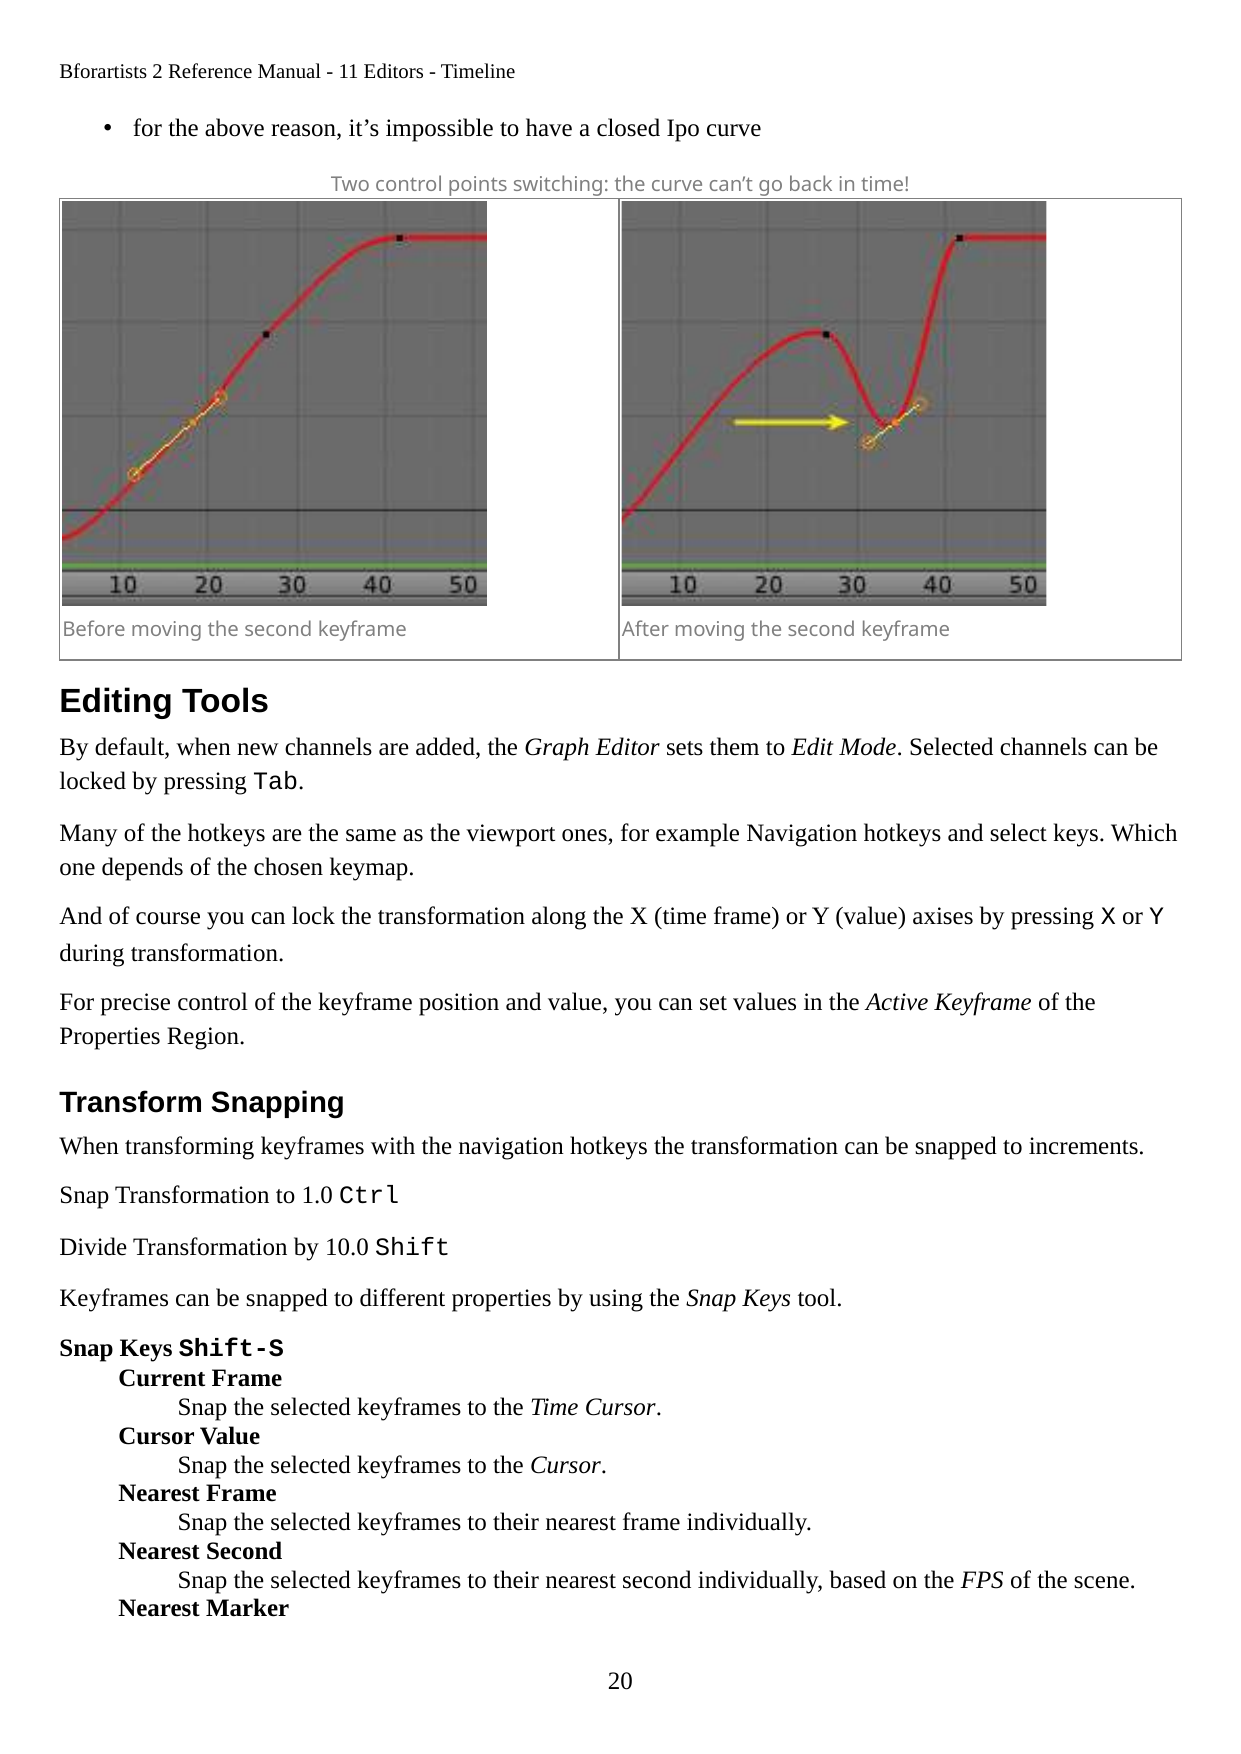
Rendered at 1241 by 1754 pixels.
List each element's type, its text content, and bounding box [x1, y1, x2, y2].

text Keyframes can be snapped to different properties by using the Snap Keys tool. [59, 1283, 1181, 1312]
text Divide Transformation by 10.0 Shift [59, 1232, 1181, 1263]
text And of course you can lock the transformation along the X (time frame) or Y (value) axises by pressing X or Y during transformation. [59, 901, 1181, 967]
subtitle Snap Keys Shift-S [59, 1333, 1181, 1363]
text For precise control of the keyframe position and value, you can set values in the Active Keyframe of the Properties Region. [59, 987, 1181, 1050]
picture [621, 201, 1047, 606]
list Snap the selected keyframes to the Cursor. [177, 1450, 1181, 1478]
text Two control points switching: the curve can’t go back in time! [59, 166, 1181, 198]
subtitle Current Frame [118, 1363, 1181, 1392]
list Snap the selected keyframes to the Time Cursor. [177, 1392, 1181, 1421]
list Snap the selected keyframes to their nearest frame individually. [177, 1507, 1181, 1536]
picture [62, 201, 487, 606]
list Snap the selected keyframes to their nearest second individually, based on the FPS of the scene. [177, 1565, 1181, 1593]
subtitle Nearest Frame [118, 1478, 1181, 1507]
text By default, when new channels are added, the Graph Editor sets them to Edit Mode. Selected channels can be locked by pressing Tab. [59, 732, 1181, 797]
subtitle Transform Snapping [59, 1085, 1181, 1119]
subtitle Cursor Value [118, 1421, 1181, 1450]
subtitle Nearest Marker [118, 1593, 1181, 1622]
text Many of the hotkeys are the same as the viewport ones, for example Navigation hotkeys and select keys. Which one depends of the chosen keymap. [59, 818, 1181, 881]
table_header After moving the second keyframe [620, 199, 1181, 659]
text When transforming keyframes with the navigation hotkeys the transformation can be snapped to increments. [59, 1131, 1181, 1160]
text Snap Transformation to 1.0 Ctrl [59, 1180, 1181, 1211]
subtitle Editing Tools [59, 681, 1181, 719]
table_header Before moving the second keyframe [60, 199, 618, 659]
subtitle Nearest Second [118, 1536, 1181, 1565]
list for the above reason, it’s impossible to have a closed Ipo curve [103, 113, 1181, 141]
